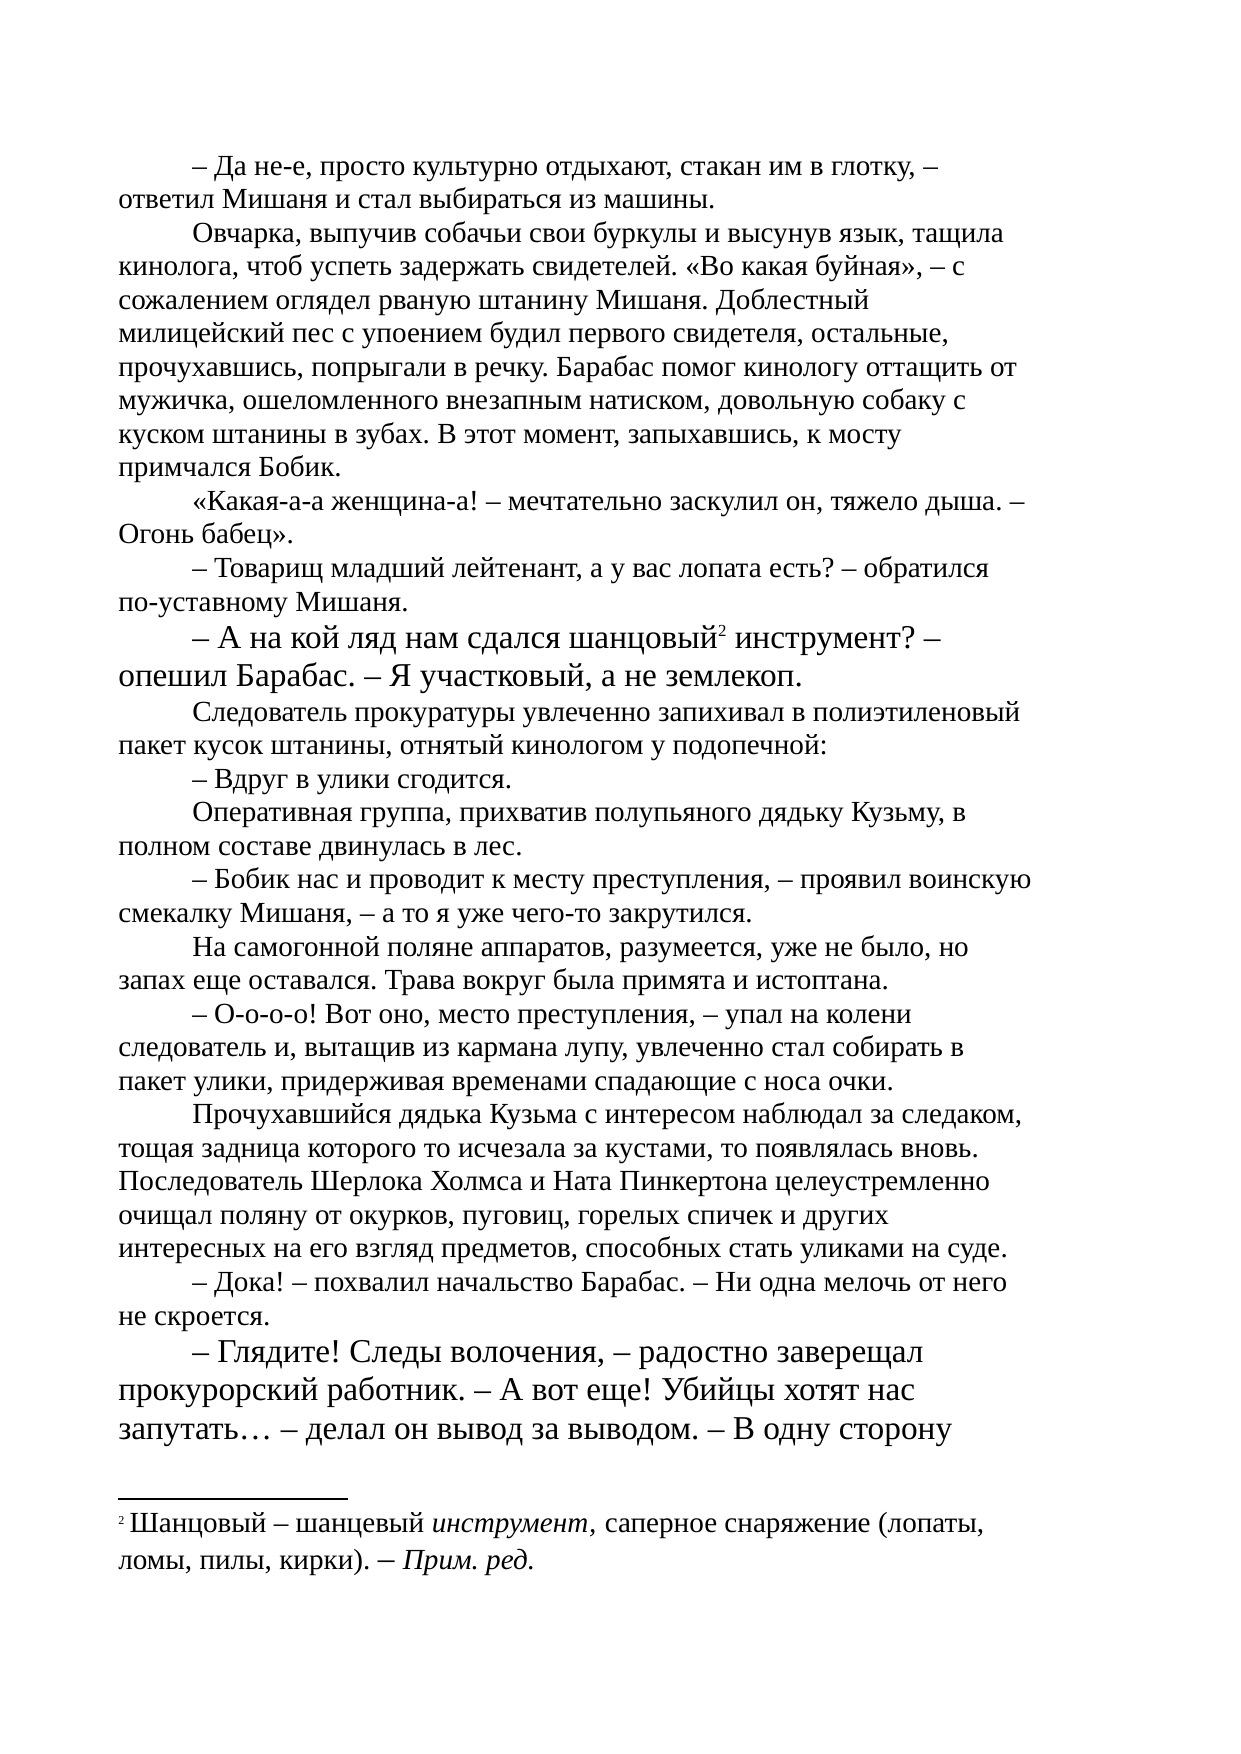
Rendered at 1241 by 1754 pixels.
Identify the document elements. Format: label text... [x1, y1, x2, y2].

text Овчарка, выпучив собачьи свои буркулы и высунув язык, тащила кинолога, чтоб успеть задержать свидетелей. «Во какая буйная», – с сожалением оглядел рваную штанину Мишаня. Доблестный милицейский пес с упоением будил первого свидетеля, остальные, прочухавшись, попрыгали в речку. Барабас помог кинологу оттащить от мужичка, ошеломленного внезапным натиском, довольную собаку с куском штанины в зубах. В этот момент, запыхавшись, к мосту примчался Бобик. [118, 215, 1033, 483]
text Оперативная группа, прихватив полупьяного дядьку Кузьму, в полном составе двинулась в лес. [118, 794, 1033, 862]
text Следователь прокуратуры увлеченно запихивал в полиэтиленовый пакет кусок штанины, отнятый кинологом у подопечной: [118, 694, 1033, 761]
text «Какая-а-а женщина-а! – мечтательно заскулил он, тяжело дыша. – Огонь бабец». [118, 483, 1033, 550]
text – А на кой ляд нам сдался шанцовый инструмент? – опешил Барабас. – Я участковый, а не землекоп. [118, 617, 1033, 694]
text – Вдруг в улики сгодится. [118, 761, 1033, 794]
text – Бобик нас и проводит к месту преступления, – проявил воинскую смекалку Мишаня, – а то я уже чего-то закрутился. [118, 862, 1033, 929]
text На самогонной поляне аппаратов, разумеется, уже не было, но запах еще оставался. Трава вокруг была примята и истоптана. [118, 929, 1033, 996]
text – Да не-е, просто культурно отдыхают, стакан им в глотку, – ответил Мишаня и стал выбираться из машины. [118, 148, 1033, 215]
text – Глядите! Следы волочения, – радостно заверещал прокурорский работник. – А вот еще! Убийцы хотят нас запутать… – делал он вывод за выводом. – В одну сторону [118, 1331, 1033, 1446]
text Прочухавшийся дядька Кузьма с интересом наблюдал за следаком, тощая задница которого то исчезала за кустами, то появлялась вновь. Последователь Шерлока Холмса и Ната Пинкертона целеустремленно очищал поляну от окурков, пуговиц, горелых спичек и других интересных на его взгляд предметов, способных стать уликами на суде. [118, 1096, 1033, 1264]
text – О-о-о-о! Вот оно, место преступления, – упал на колени следователь и, вытащив из кармана лупу, увлеченно стал собирать в пакет улики, придерживая временами спадающие с носа очки. [118, 996, 1033, 1096]
text – Товарищ младший лейтенант, а у вас лопата есть? – обратился по-уставному Мишаня. [118, 550, 1033, 617]
text Шанцовый – шанцевый инструмент, саперное снаряжение (лопаты, ломы, пилы, кирки). – Прим. ред. [118, 1505, 1033, 1577]
text – Дока! – похвалил начальство Барабас. – Ни одна мелочь от него не скроется. [118, 1264, 1033, 1331]
